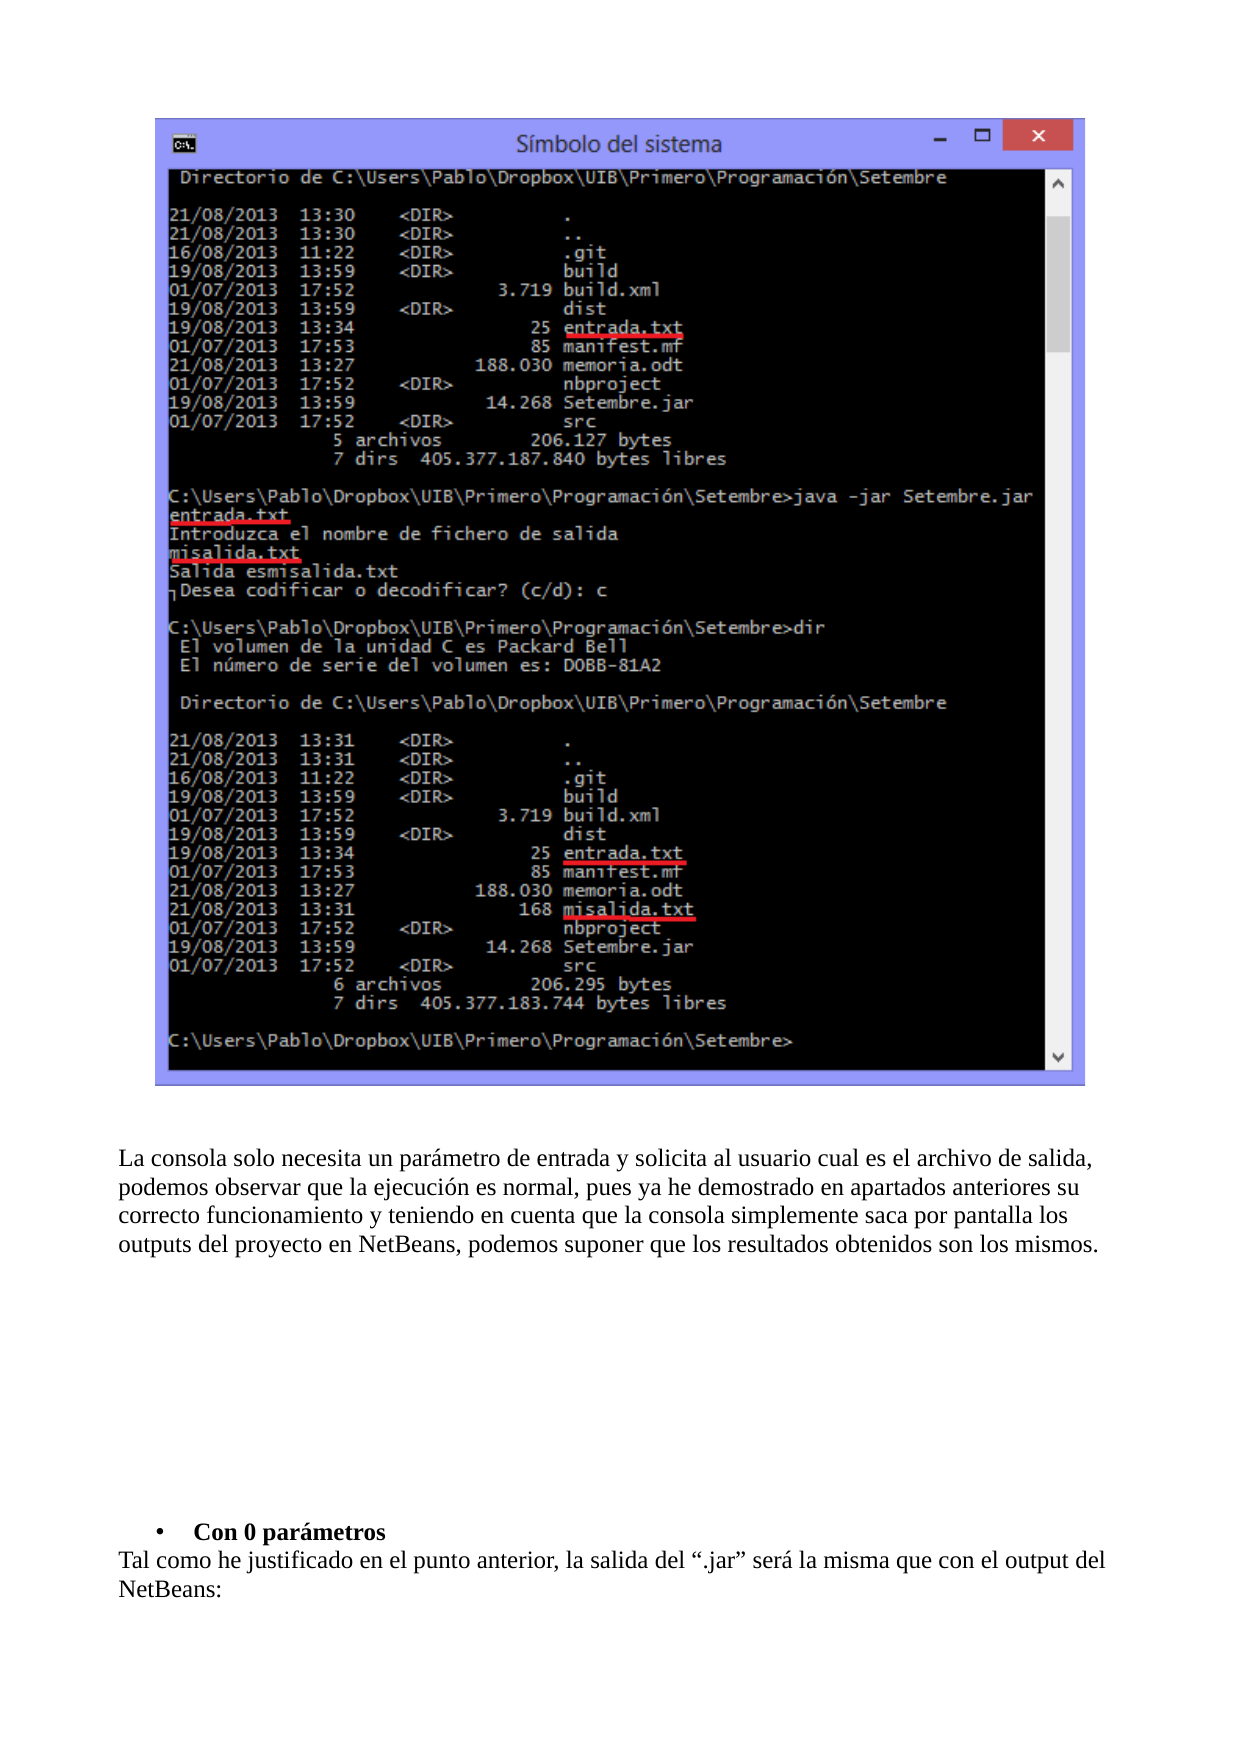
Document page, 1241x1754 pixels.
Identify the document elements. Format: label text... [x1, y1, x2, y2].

text Tal como he justificado en el punto anterior, la salida del “.jar” será la misma que con el output del NetBeans: [118, 1545, 1122, 1603]
text La consola solo necesita un parámetro de entrada y solicita al usuario cual es el archivo de salida, podemos observar que la ejecución es normal, pues ya he demostrado en apartados anteriores su correcto funcionamiento y teniendo en cuenta que la consola simplemente saca por pantalla los outputs del proyecto en NetBeans, podemos suponer que los resultados obtenidos son los mismos. [118, 1143, 1122, 1258]
list Con 0 parámetros [156, 1517, 1122, 1545]
picture [155, 118, 1085, 1086]
